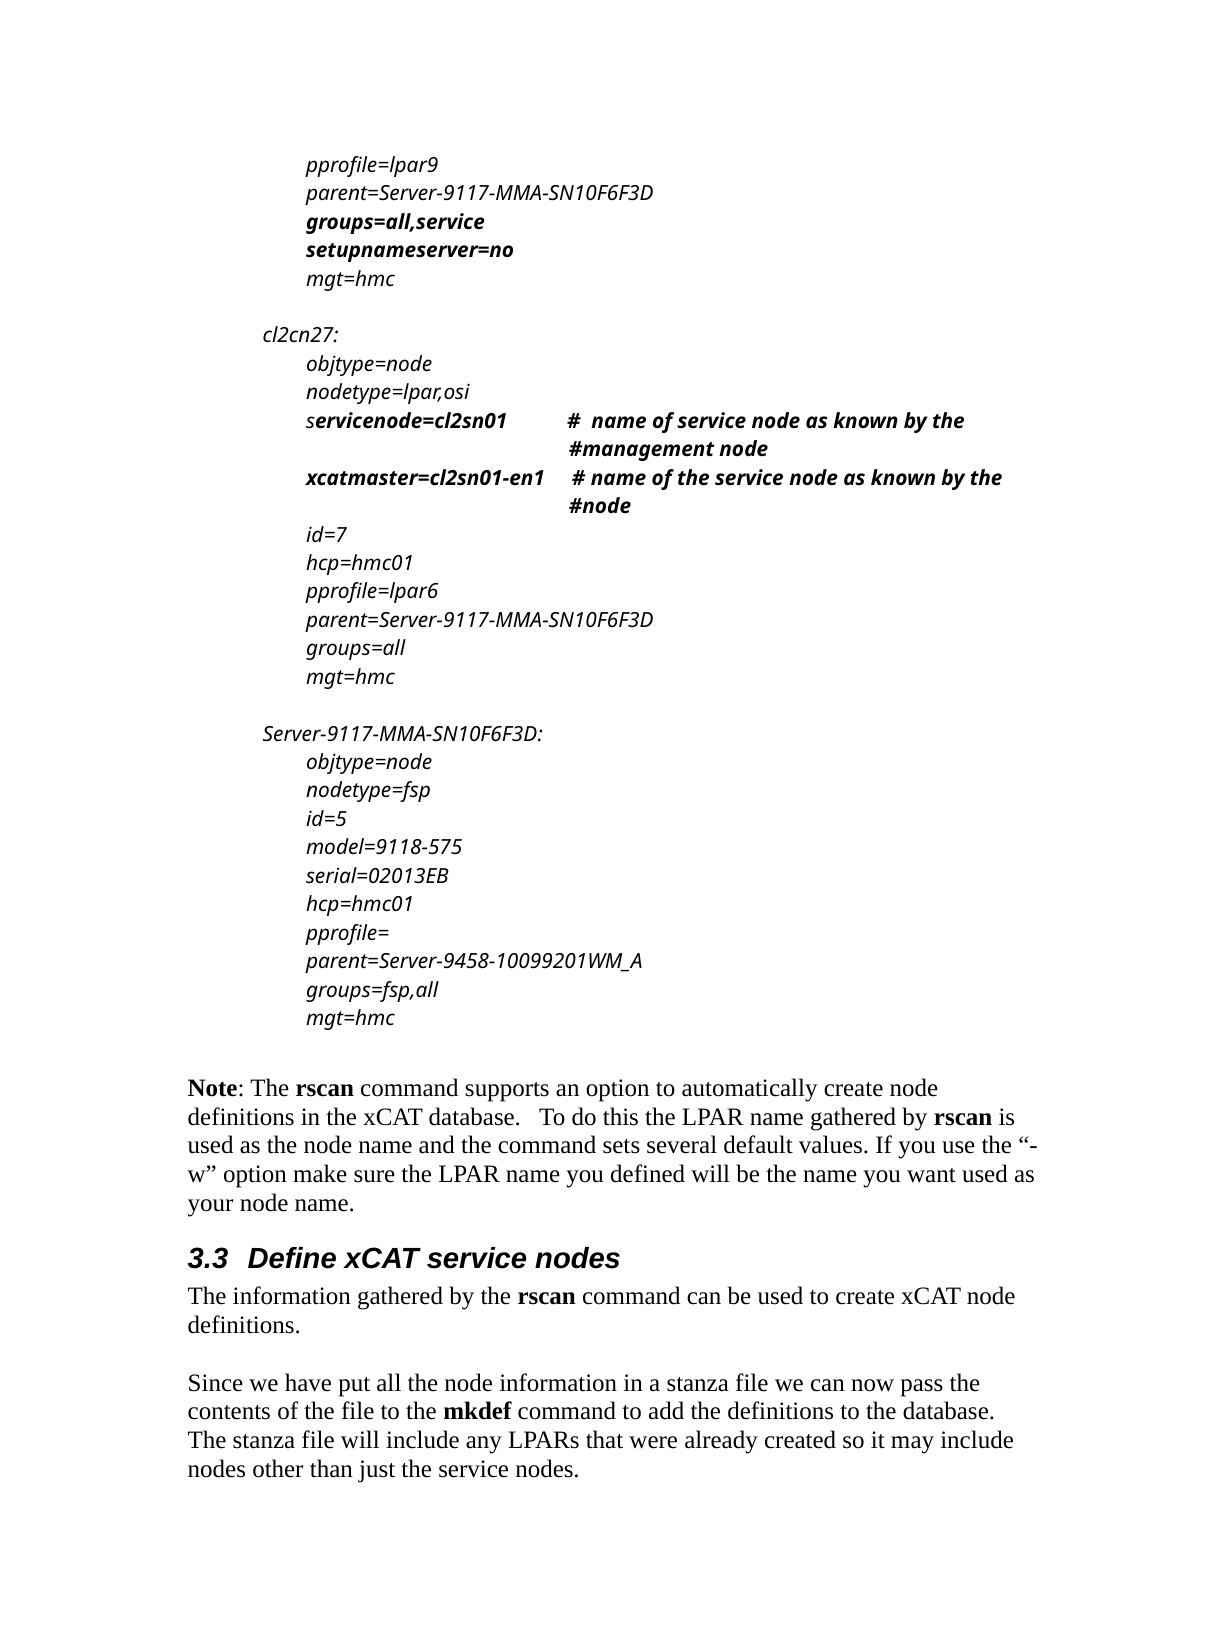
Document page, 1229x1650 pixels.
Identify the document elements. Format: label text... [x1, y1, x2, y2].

text mgt=hmc [262, 662, 1041, 690]
text model=9118-575 [262, 832, 1041, 861]
text mgt=hmc [262, 264, 1041, 292]
text groups=all,service [262, 207, 1041, 235]
text pprofile=lpar9 [262, 150, 1041, 178]
text id=7 [262, 520, 1041, 548]
text nodetype=lpar,osi [262, 377, 1041, 406]
text xcatmaster=cl2sn01-en1 # name of the service node as known by the #node [262, 463, 1041, 520]
text mgt=hmc [262, 1003, 1041, 1032]
text parent=Server-9458-10099201WM_A [262, 946, 1041, 975]
subtitle Define xCAT service nodes [187, 1242, 1041, 1275]
text parent=Server-9117-MMA-SN10F6F3D [262, 178, 1041, 207]
text cl2cn27: [262, 321, 1041, 349]
text Server-9117-MMA-SN10F6F3D: [262, 719, 1041, 747]
text hcp=hmc01 [262, 548, 1041, 577]
text objtype=node [262, 349, 1041, 377]
text objtype=node [262, 747, 1041, 776]
text servicenode=cl2sn01 # name of service node as known by the #management node [262, 406, 1041, 463]
text parent=Server-9117-MMA-SN10F6F3D [262, 605, 1041, 633]
text pprofile=lpar6 [262, 577, 1041, 605]
list The information gathered by the rscan command can be used to create xCAT node definitions. [150, 1281, 1041, 1339]
list The stanza file will include any LPARs that were already created so it may include nodes other than just the service nodes. [150, 1425, 1041, 1483]
text groups=fsp,all [262, 975, 1041, 1003]
list Note: The rscan command supports an option to automatically create node definitions in the xCAT database. To do this the LPAR name gathered by rscan is used as the node name and the command sets several default values. If you use the “-w” option make sure the LPAR name you defined will be the name you want used as your node name. [187, 1073, 1041, 1217]
text groups=all [262, 633, 1041, 662]
text id=5 [262, 804, 1041, 832]
text serial=02013EB [262, 861, 1041, 889]
text hcp=hmc01 [262, 889, 1041, 918]
text pprofile= [262, 918, 1041, 946]
text nodetype=fsp [262, 776, 1041, 804]
list Since we have put all the node information in a stanza file we can now pass the contents of the file to the mkdef command to add the definitions to the database. [150, 1368, 1041, 1425]
text setupnameserver=no [262, 235, 1041, 264]
